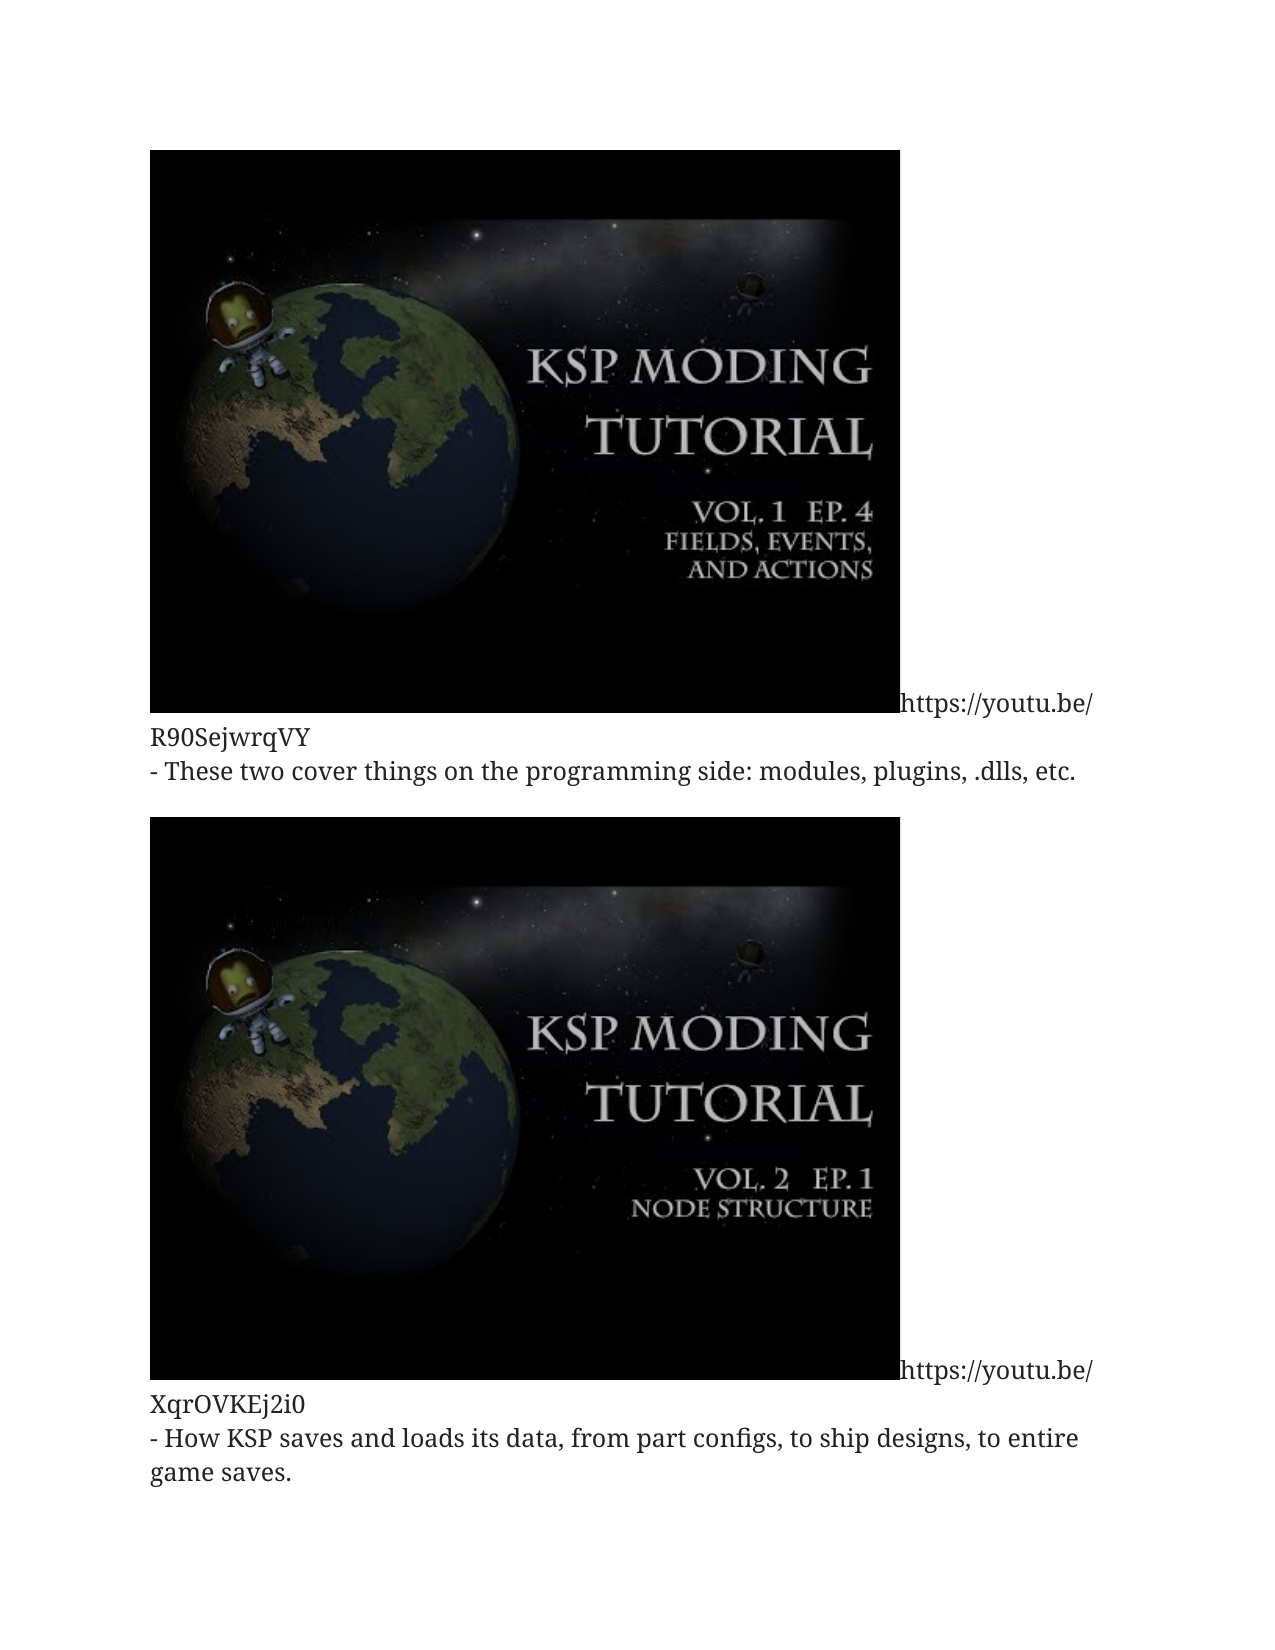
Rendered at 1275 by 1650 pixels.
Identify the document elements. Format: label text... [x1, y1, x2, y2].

text https://youtu.be/R90SejwrqVY [150, 150, 1125, 754]
picture [150, 150, 901, 713]
picture [150, 817, 901, 1380]
text https://youtu.be/XqrOVKEj2i0 [150, 817, 1125, 1421]
text - How KSP saves and loads its data, from part configs, to ship designs, to entire game saves. [150, 1421, 1125, 1489]
text - These two cover things on the programming side: modules, plugins, .dlls, etc. [150, 754, 1125, 788]
